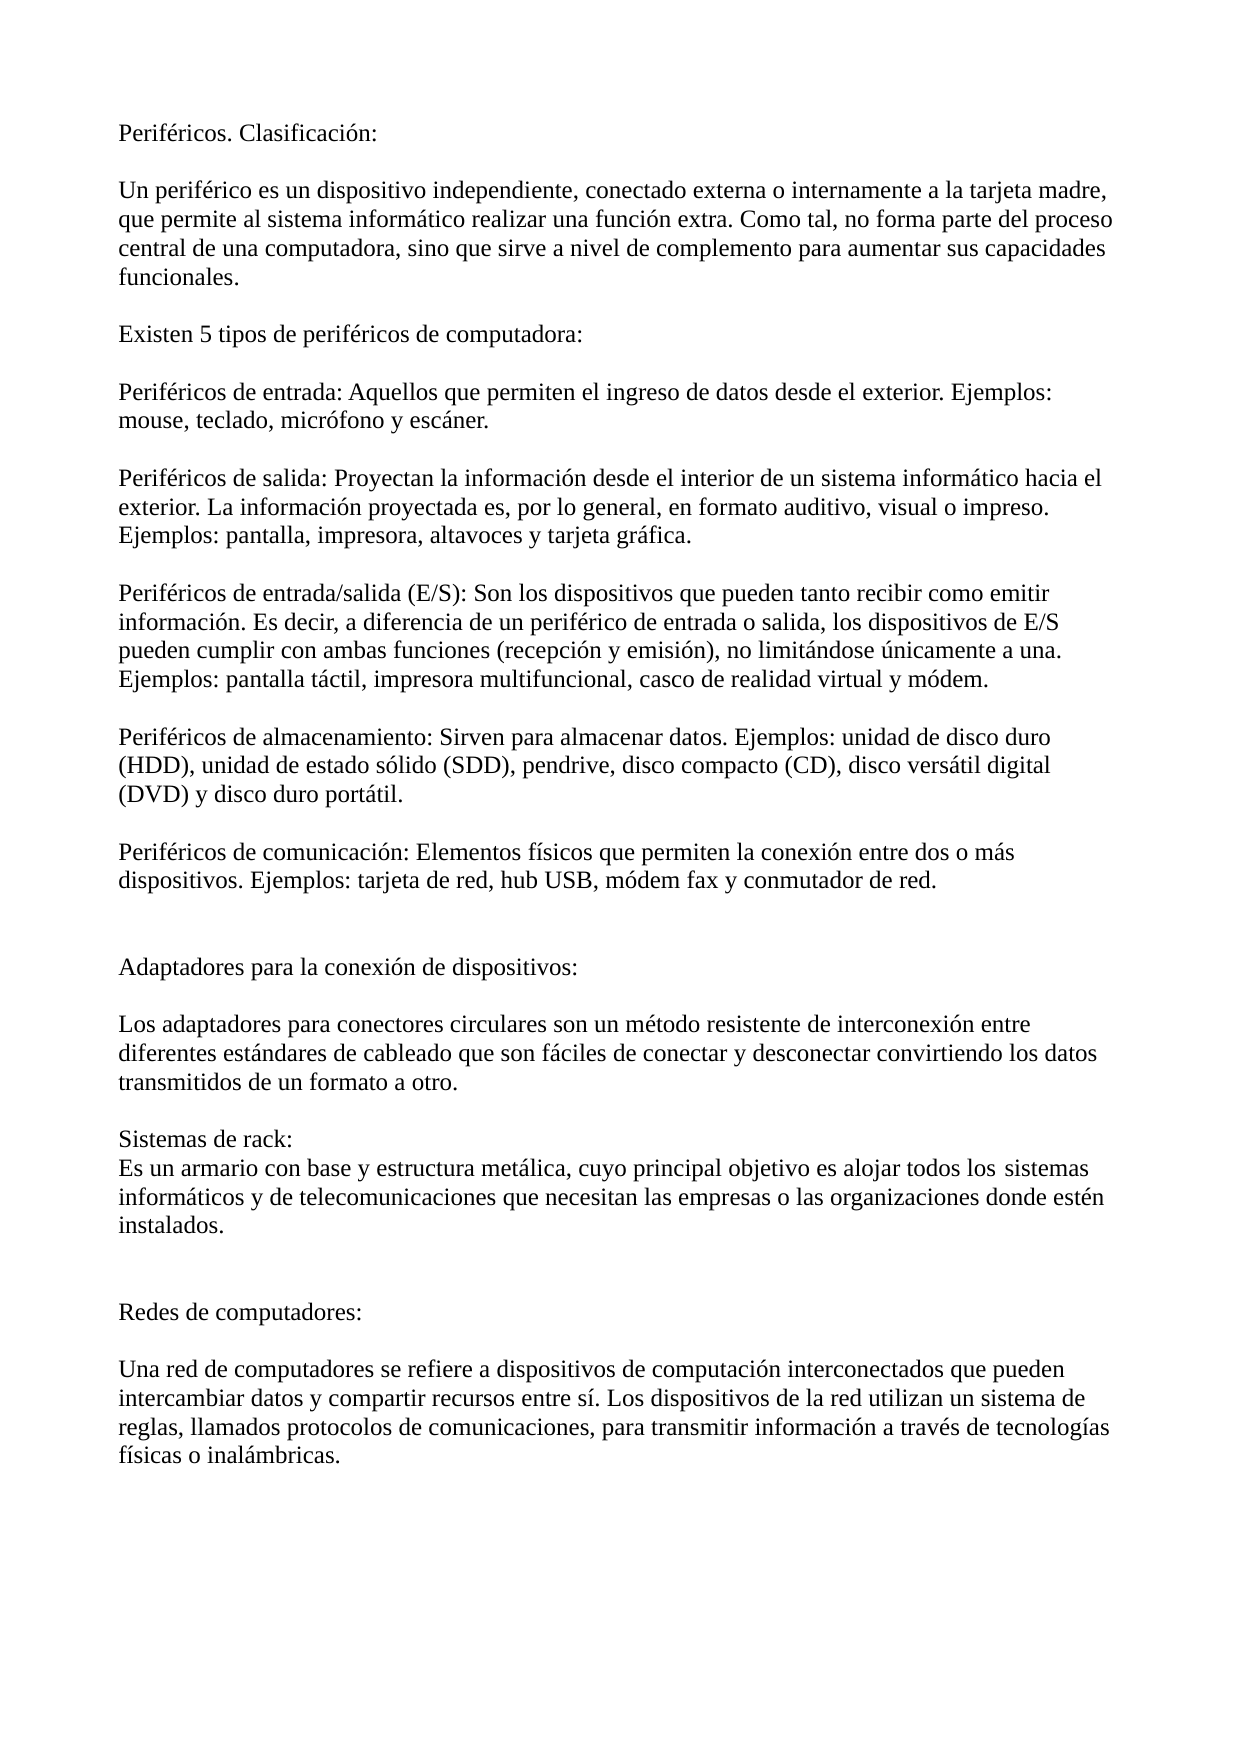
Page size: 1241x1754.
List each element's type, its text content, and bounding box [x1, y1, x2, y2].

text Adaptadores para la conexión de dispositivos: [118, 952, 1122, 981]
text Periféricos. Clasificación: [118, 118, 1122, 147]
text Redes de computadores: [118, 1297, 1122, 1326]
text Periféricos de comunicación: Elementos físicos que permiten la conexión entre dos o más dispositivos. Ejemplos: tarjeta de red, hub USB, módem fax y conmutador de red. [118, 837, 1122, 894]
text Es un armario con base y estructura metálica, cuyo principal objetivo es alojar todos los sistemas informáticos y de telecomunicaciones que necesitan las empresas o las organizaciones donde estén instalados. [118, 1153, 1122, 1239]
text Un periférico es un dispositivo independiente, conectado externa o internamente a la tarjeta madre, que permite al sistema informático realizar una función extra. Como tal, no forma parte del proceso central de una computadora, sino que sirve a nivel de complemento para aumentar sus capacidades funcionales. [118, 176, 1122, 291]
text Periféricos de almacenamiento: Sirven para almacenar datos. Ejemplos: unidad de disco duro (HDD), unidad de estado sólido (SDD), pendrive, disco compacto (CD), disco versátil digital (DVD) y disco duro portátil. [118, 722, 1122, 808]
text Periféricos de salida: Proyectan la información desde el interior de un sistema informático hacia el exterior. La información proyectada es, por lo general, en formato auditivo, visual o impreso. Ejemplos: pantalla, impresora, altavoces y tarjeta gráfica. [118, 463, 1122, 549]
text Sistemas de rack: [118, 1124, 1122, 1153]
text Existen 5 tipos de periféricos de computadora: [118, 319, 1122, 348]
text Periféricos de entrada/salida (E/S): Son los dispositivos que pueden tanto recibir como emitir información. Es decir, a diferencia de un periférico de entrada o salida, los dispositivos de E/S pueden cumplir con ambas funciones (recepción y emisión), no limitándose únicamente a una. Ejemplos: pantalla táctil, impresora multifuncional, casco de realidad virtual y módem. [118, 578, 1122, 693]
text Los adaptadores para conectores circulares son un método resistente de interconexión entre diferentes estándares de cableado que son fáciles de conectar y desconectar convirtiendo los datos transmitidos de un formato a otro. [118, 1009, 1122, 1096]
text Periféricos de entrada: Aquellos que permiten el ingreso de datos desde el exterior. Ejemplos: mouse, teclado, micrófono y escáner. [118, 377, 1122, 434]
text Una red de computadores se refiere a dispositivos de computación interconectados que pueden intercambiar datos y compartir recursos entre sí. Los dispositivos de la red utilizan un sistema de reglas, llamados protocolos de comunicaciones, para transmitir información a través de tecnologías físicas o inalámbricas. [118, 1354, 1122, 1469]
